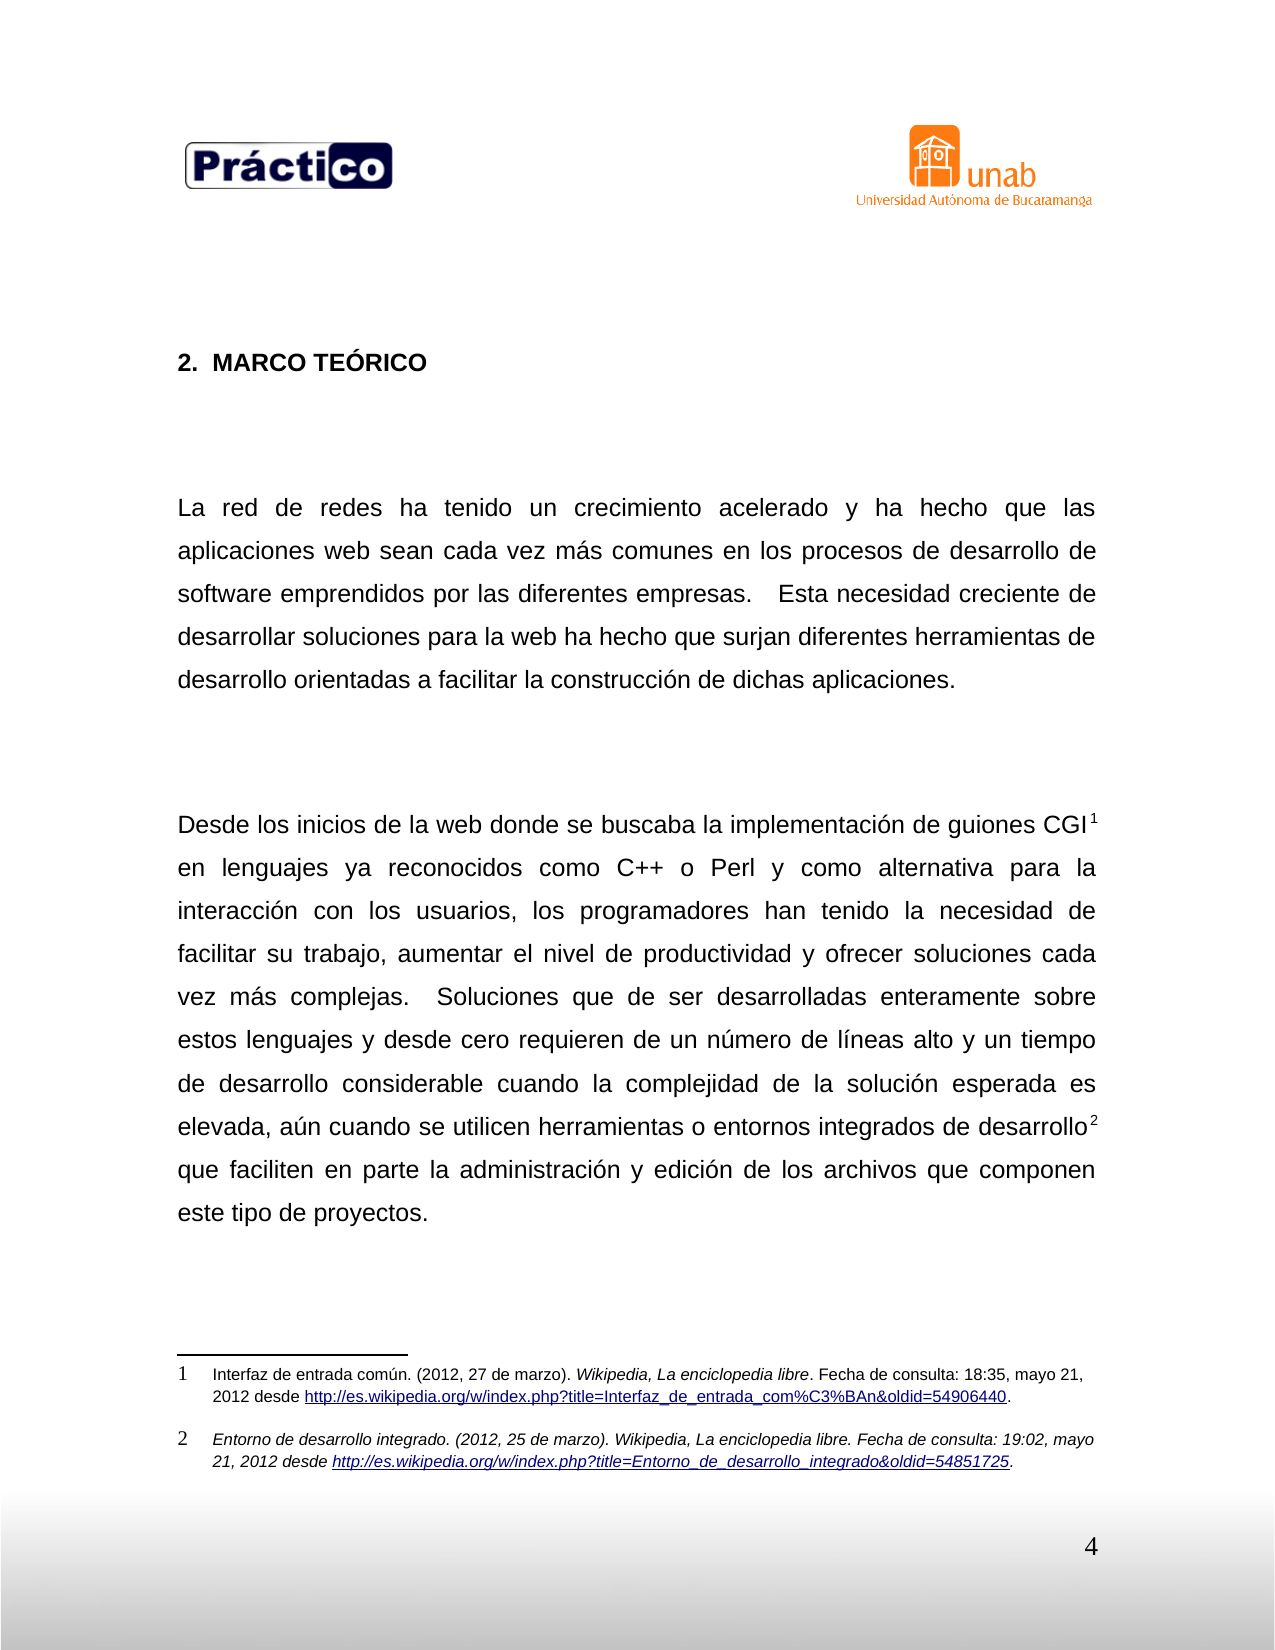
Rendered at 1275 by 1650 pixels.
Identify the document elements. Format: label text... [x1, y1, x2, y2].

picture [856, 125, 1092, 207]
text 2. MARCO TEÓRICO [177, 348, 1098, 377]
text Entorno de desarrollo integrado. (2012, 25 de marzo). Wikipedia, La enciclopedia libre. Fecha de consulta: 19:02, mayo 21, 2012 desde http://es.wikipedia.org/w/index.php?title=Entorno_de_desarrollo_integrado&oldid=54851725. [177, 1426, 1098, 1471]
picture [182, 140, 395, 191]
text Desde los inicios de la web donde se buscaba la implementación de guiones CGI en lenguajes ya reconocidos como C++ o Perl y como alternativa para la interacción con los usuarios, los programadores han tenido la necesidad de facilitar su trabajo, aumentar el nivel de productividad y ofrecer soluciones cada vez más complejas. Soluciones que de ser desarrolladas enteramente sobre estos lenguajes y desde cero requieren de un número de líneas alto y un tiempo de desarrollo considerable cuando la complejidad de la solución esperada es elevada, aún cuando se utilicen herramientas o entornos integrados de desarrollo que faciliten en parte la administración y edición de los archivos que componen este tipo de proyectos. [177, 810, 1098, 1227]
text La red de redes ha tenido un crecimiento acelerado y ha hecho que las aplicaciones web sean cada vez más comunes en los procesos de desarrollo de software emprendidos por las diferentes empresas. Esta necesidad creciente de desarrollar soluciones para la web ha hecho que surjan diferentes herramientas de desarrollo orientadas a facilitar la construcción de dichas aplicaciones. [177, 493, 1098, 694]
text Interfaz de entrada común. (2012, 27 de marzo). Wikipedia, La enciclopedia libre. Fecha de consulta: 18:35, mayo 21, 2012 desde http://es.wikipedia.org/w/index.php?title=Interfaz_de_entrada_com%C3%BAn&oldid=54906440. [177, 1361, 1098, 1406]
picture [0, 1472, 1275, 1650]
